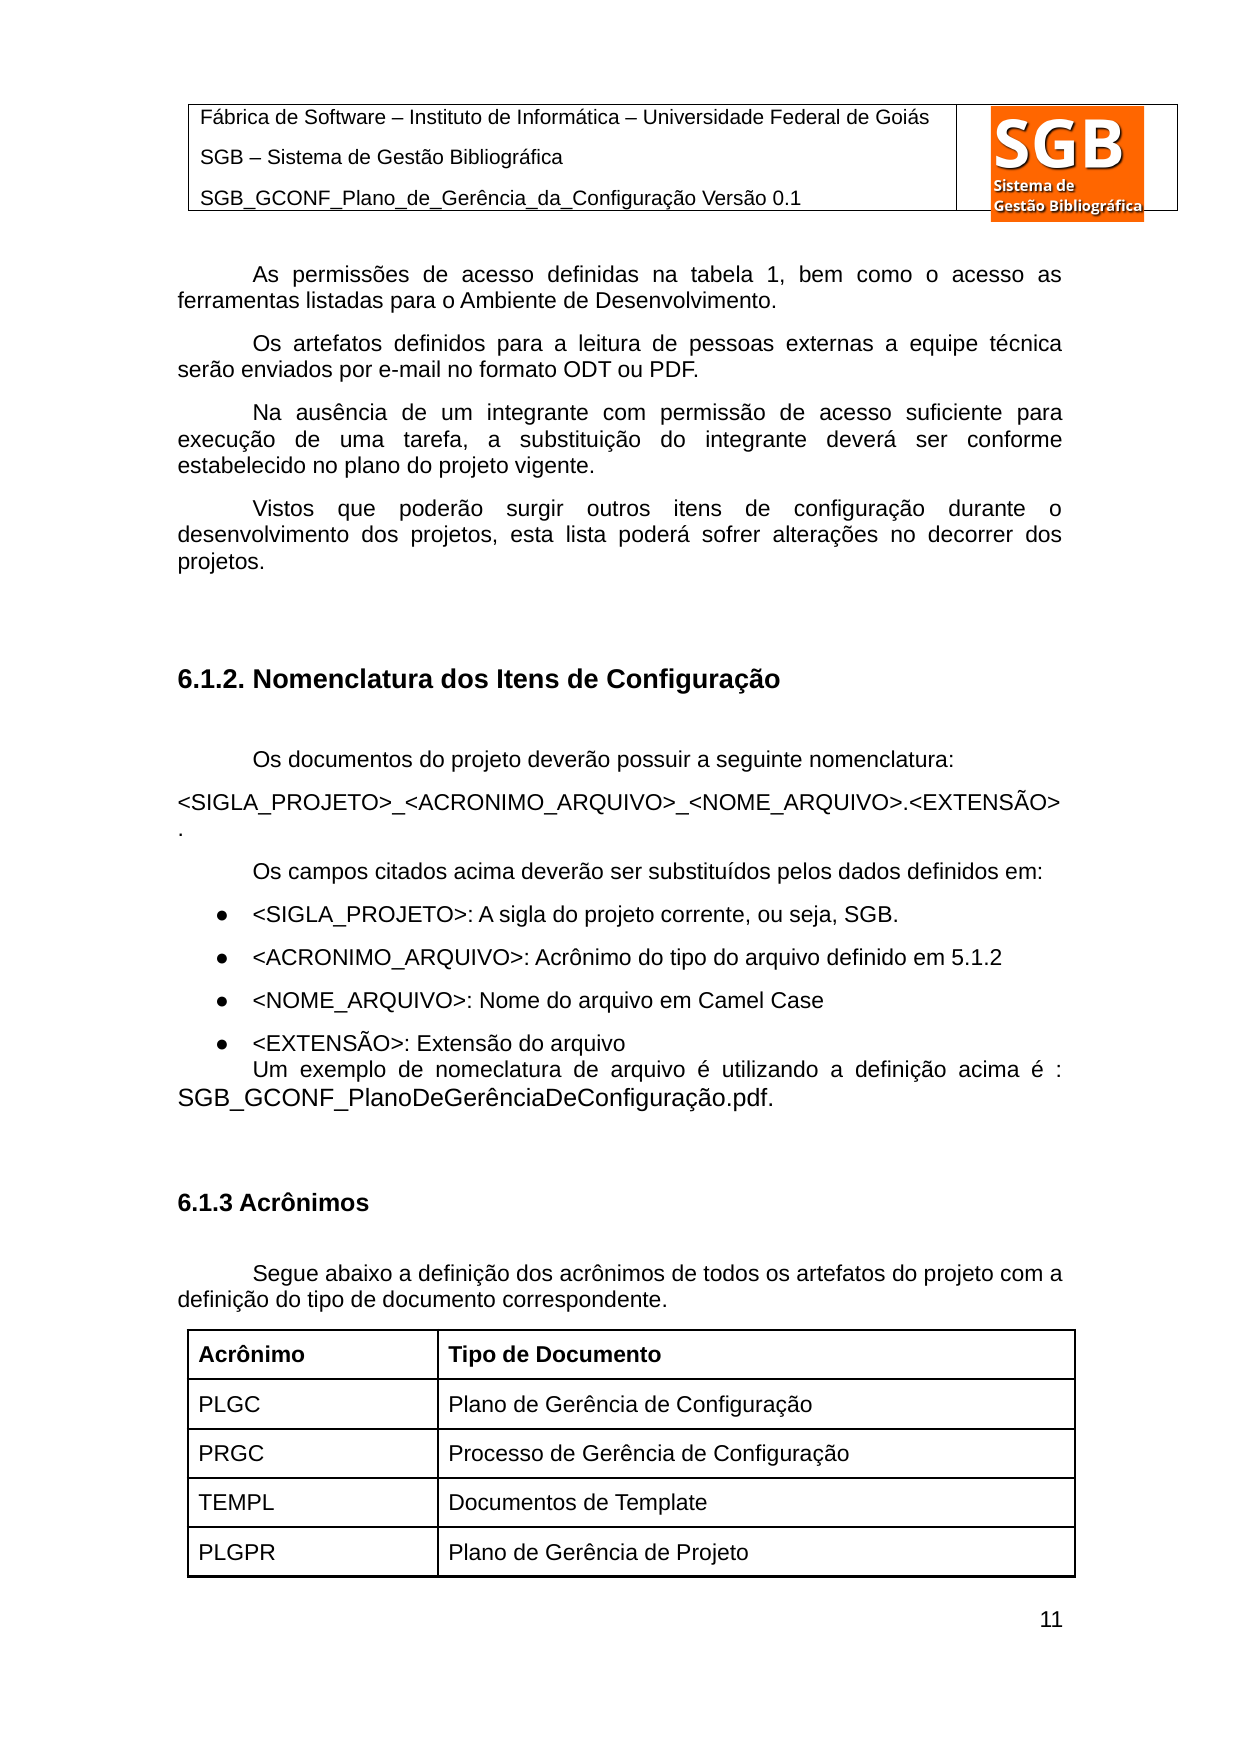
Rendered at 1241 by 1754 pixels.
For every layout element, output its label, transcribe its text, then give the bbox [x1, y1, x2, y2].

table_header Acrônimo [189, 1331, 437, 1378]
text Segue abaixo a definição dos acrônimos de todos os artefatos do projeto com a definição do tipo de documento correspondente. [177, 1259, 1063, 1312]
table_cell PLGPR [189, 1528, 437, 1575]
text Os documentos do projeto deverão possuir a seguinte nomenclatura: [177, 746, 1063, 772]
table_header Tipo de Documento [439, 1331, 1074, 1378]
list <ACRONIMO_ARQUIVO>: Acrônimo do tipo do arquivo definido em 5.1.2 [215, 944, 1063, 970]
list <EXTENSÃO>: Extensão do arquivo [215, 1030, 1063, 1056]
text <SIGLA_PROJETO>_<ACRONIMO_ARQUIVO>_<NOME_ARQUIVO>.<EXTENSÃO>. [177, 788, 1063, 841]
table_cell PLGC [189, 1380, 437, 1427]
table_cell Processo de Gerência de Configuração [439, 1430, 1074, 1477]
text Os campos citados acima deverão ser substituídos pelos dados definidos em: [177, 858, 1063, 884]
table_cell Documentos de Template [439, 1479, 1074, 1526]
text Na ausência de um integrante com permissão de acesso suficiente para execução de uma tarefa, a substituição do integrante deverá ser conforme estabelecido no plano do projeto vigente. [177, 399, 1063, 478]
text Vistos que poderão surgir outros itens de configuração durante o desenvolvimento dos projetos, esta lista poderá sofrer alterações no decorrer dos projetos. [177, 495, 1063, 574]
table_cell PRGC [189, 1430, 437, 1477]
table_cell Plano de Gerência de Projeto [439, 1528, 1074, 1575]
list <SIGLA_PROJETO>: A sigla do projeto corrente, ou seja, SGB. [215, 901, 1063, 927]
subtitle 6.1.2. Nomenclatura dos Itens de Configuração [177, 663, 1063, 694]
list <NOME_ARQUIVO>: Nome do arquivo em Camel Case [215, 987, 1063, 1013]
text Um exemplo de nomeclatura de arquivo é utilizando a definição acima é : SGB_GCONF_PlanoDeGerênciaDeConfiguração.pdf. [177, 1056, 1063, 1111]
table_cell TEMPL [189, 1479, 437, 1526]
text Os artefatos definidos para a leitura de pessoas externas a equipe técnica serão enviados por e‑mail no formato ODT ou PDF. [177, 330, 1063, 383]
subtitle 6.1.3 Acrônimos [177, 1188, 1063, 1217]
table_cell Plano de Gerência de Configuração [439, 1380, 1074, 1427]
text As permissões de acesso definidas na tabela 1, bem como o acesso as ferramentas listadas para o Ambiente de Desenvolvimento. [177, 261, 1063, 313]
